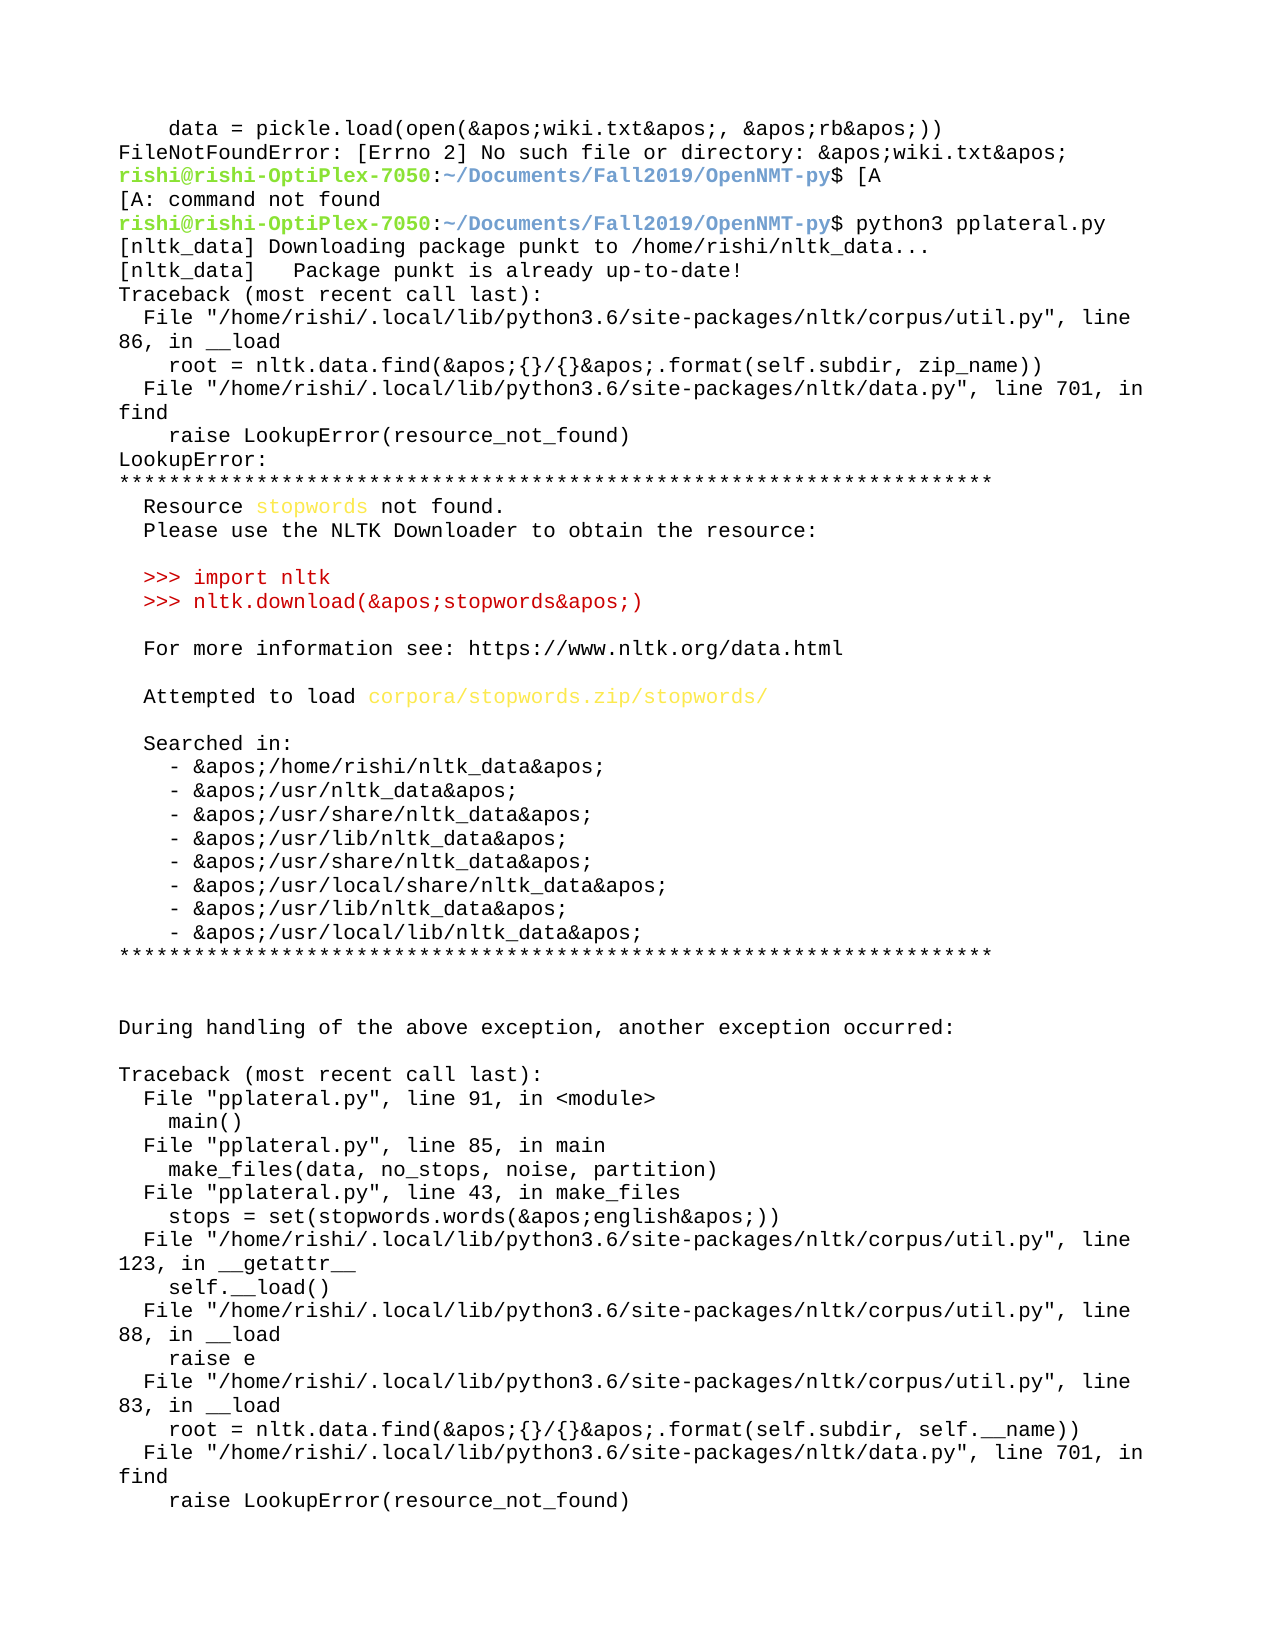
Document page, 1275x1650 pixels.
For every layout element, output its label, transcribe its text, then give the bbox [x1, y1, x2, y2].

text rishi@rishi-OptiPlex-7050:~/Documents/Fall2019/OpenNMT-py$ python3 pplateral.py [nltk_data] Downloading package punkt to /home/rishi/nltk_data... [118, 213, 1157, 260]
text root = nltk.data.find(&apos;{}/{}&apos;.format(self.subdir, self.__name)) [118, 1419, 1157, 1442]
text ********************************************************************** [118, 946, 1157, 969]
text - &apos;/usr/nltk_data&apos; [118, 780, 1157, 804]
text LookupError: [118, 449, 1157, 473]
text Traceback (most recent call last): [118, 1064, 1157, 1088]
text data = pickle.load(open(&apos;wiki.txt&apos;, &apos;rb&apos;)) [118, 118, 1157, 142]
text File "pplateral.py", line 43, in make_files [118, 1182, 1157, 1206]
text - &apos;/usr/local/lib/nltk_data&apos; [118, 922, 1157, 946]
text For more information see: https://www.nltk.org/data.html [118, 638, 1157, 662]
text Attempted to load corpora/stopwords.zip/stopwords/ [118, 686, 1157, 709]
text - &apos;/home/rishi/nltk_data&apos; [118, 757, 1157, 780]
text >>> nltk.download(&apos;stopwords&apos;) [118, 591, 1157, 615]
text - &apos;/usr/lib/nltk_data&apos; [118, 827, 1157, 851]
text Traceback (most recent call last): [118, 284, 1157, 307]
text File "pplateral.py", line 91, in <module> [118, 1088, 1157, 1111]
text FileNotFoundError: [Errno 2] No such file or directory: &apos;wiki.txt&apos; [118, 142, 1157, 165]
text raise LookupError(resource_not_found) [118, 426, 1157, 449]
text [A: command not found [118, 189, 1157, 213]
text main() [118, 1111, 1157, 1135]
text rishi@rishi-OptiPlex-7050:~/Documents/Fall2019/OpenNMT-py$ [A [118, 165, 1157, 189]
text File "/home/rishi/.local/lib/python3.6/site-packages/nltk/corpus/util.py", line 86, in __load [118, 307, 1157, 354]
text raise e [118, 1348, 1157, 1371]
text File "/home/rishi/.local/lib/python3.6/site-packages/nltk/data.py", line 701, in find [118, 378, 1157, 426]
text make_files(data, no_stops, noise, partition) [118, 1158, 1157, 1182]
text raise LookupError(resource_not_found) [118, 1489, 1157, 1513]
text File "/home/rishi/.local/lib/python3.6/site-packages/nltk/data.py", line 701, in find [118, 1442, 1157, 1489]
text root = nltk.data.find(&apos;{}/{}&apos;.format(self.subdir, zip_name)) [118, 354, 1157, 378]
text During handling of the above exception, another exception occurred: [118, 1017, 1157, 1040]
text File "pplateral.py", line 85, in main [118, 1135, 1157, 1158]
text File "/home/rishi/.local/lib/python3.6/site-packages/nltk/corpus/util.py", line 83, in __load [118, 1371, 1157, 1419]
text Please use the NLTK Downloader to obtain the resource: [118, 520, 1157, 544]
text stops = set(stopwords.words(&apos;english&apos;)) [118, 1206, 1157, 1229]
text File "/home/rishi/.local/lib/python3.6/site-packages/nltk/corpus/util.py", line 123, in __getattr__ [118, 1229, 1157, 1277]
text - &apos;/usr/share/nltk_data&apos; [118, 851, 1157, 875]
text Searched in: [118, 733, 1157, 757]
text ********************************************************************** [118, 473, 1157, 496]
text self.__load() [118, 1277, 1157, 1300]
text - &apos;/usr/local/share/nltk_data&apos; [118, 875, 1157, 898]
text >>> import nltk [118, 567, 1157, 591]
text - &apos;/usr/lib/nltk_data&apos; [118, 898, 1157, 922]
text Resource stopwords not found. [118, 496, 1157, 520]
text - &apos;/usr/share/nltk_data&apos; [118, 804, 1157, 827]
text [nltk_data] Package punkt is already up-to-date! [118, 260, 1157, 284]
text File "/home/rishi/.local/lib/python3.6/site-packages/nltk/corpus/util.py", line 88, in __load [118, 1300, 1157, 1348]
